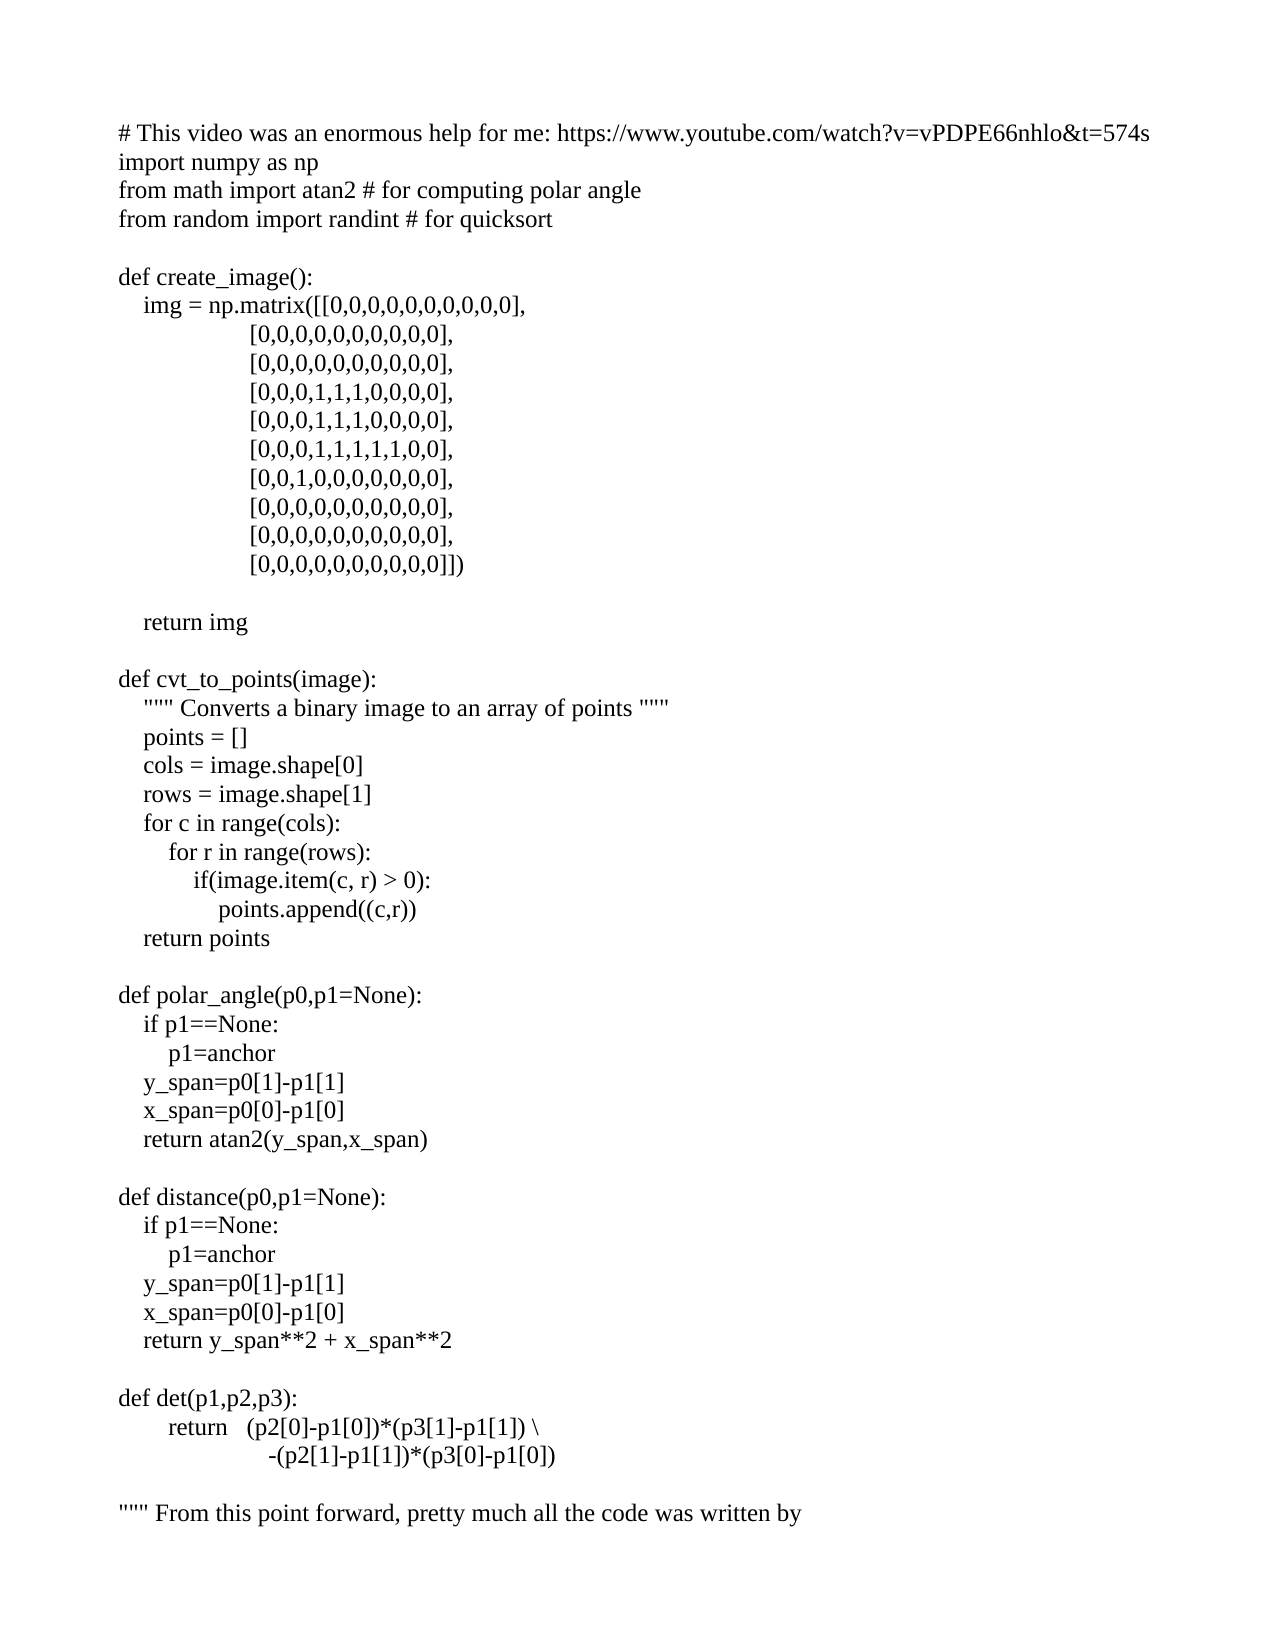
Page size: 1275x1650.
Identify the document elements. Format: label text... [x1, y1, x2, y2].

text return atan2(y_span,x_span) [118, 1124, 1157, 1153]
text [0,0,0,1,1,1,0,0,0,0], [118, 406, 1157, 434]
text if p1==None: [118, 1211, 1157, 1239]
text x_span=p0[0]-p1[0] [118, 1096, 1157, 1124]
text return y_span**2 + x_span**2 [118, 1326, 1157, 1354]
text """ From this point forward, pretty much all the code was written by [118, 1498, 1157, 1527]
text [0,0,0,0,0,0,0,0,0,0], [118, 521, 1157, 549]
text if p1==None: [118, 1009, 1157, 1038]
text [0,0,0,1,1,1,1,1,0,0], [118, 434, 1157, 463]
text [0,0,0,0,0,0,0,0,0,0], [118, 492, 1157, 521]
text [0,0,0,0,0,0,0,0,0,0], [118, 319, 1157, 348]
text points.append((c,r)) [118, 894, 1157, 923]
text return img [118, 607, 1157, 636]
text y_span=p0[1]-p1[1] [118, 1067, 1157, 1096]
text img = np.matrix([[0,0,0,0,0,0,0,0,0,0], [118, 291, 1157, 319]
text # This video was an enormous help for me: https://www.youtube.com/watch?v=vPDPE66nhlo&t=574s [118, 118, 1157, 147]
text if(image.item(c, r) > 0): [118, 866, 1157, 894]
text points = [] [118, 722, 1157, 751]
text for c in range(cols): [118, 808, 1157, 837]
text -(p2[1]-p1[1])*(p3[0]-p1[0]) [118, 1441, 1157, 1469]
text for r in range(rows): [118, 837, 1157, 866]
text from random import randint # for quicksort [118, 204, 1157, 233]
text return (p2[0]-p1[0])*(p3[1]-p1[1]) \ [118, 1412, 1157, 1441]
text def polar_angle(p0,p1=None): [118, 981, 1157, 1009]
text import numpy as np [118, 147, 1157, 176]
text p1=anchor [118, 1239, 1157, 1268]
text cols = image.shape[0] [118, 751, 1157, 779]
text from math import atan2 # for computing polar angle [118, 176, 1157, 204]
text return points [118, 923, 1157, 952]
text """ Converts a binary image to an array of points """ [118, 693, 1157, 722]
text y_span=p0[1]-p1[1] [118, 1268, 1157, 1297]
text [0,0,1,0,0,0,0,0,0,0], [118, 463, 1157, 492]
text rows = image.shape[1] [118, 779, 1157, 808]
text [0,0,0,0,0,0,0,0,0,0]]) [118, 549, 1157, 578]
text p1=anchor [118, 1038, 1157, 1067]
text def distance(p0,p1=None): [118, 1182, 1157, 1211]
text x_span=p0[0]-p1[0] [118, 1297, 1157, 1326]
text def create_image(): [118, 262, 1157, 291]
text def cvt_to_points(image): [118, 664, 1157, 693]
text [0,0,0,0,0,0,0,0,0,0], [118, 348, 1157, 377]
text def det(p1,p2,p3): [118, 1383, 1157, 1412]
text [0,0,0,1,1,1,0,0,0,0], [118, 377, 1157, 406]
